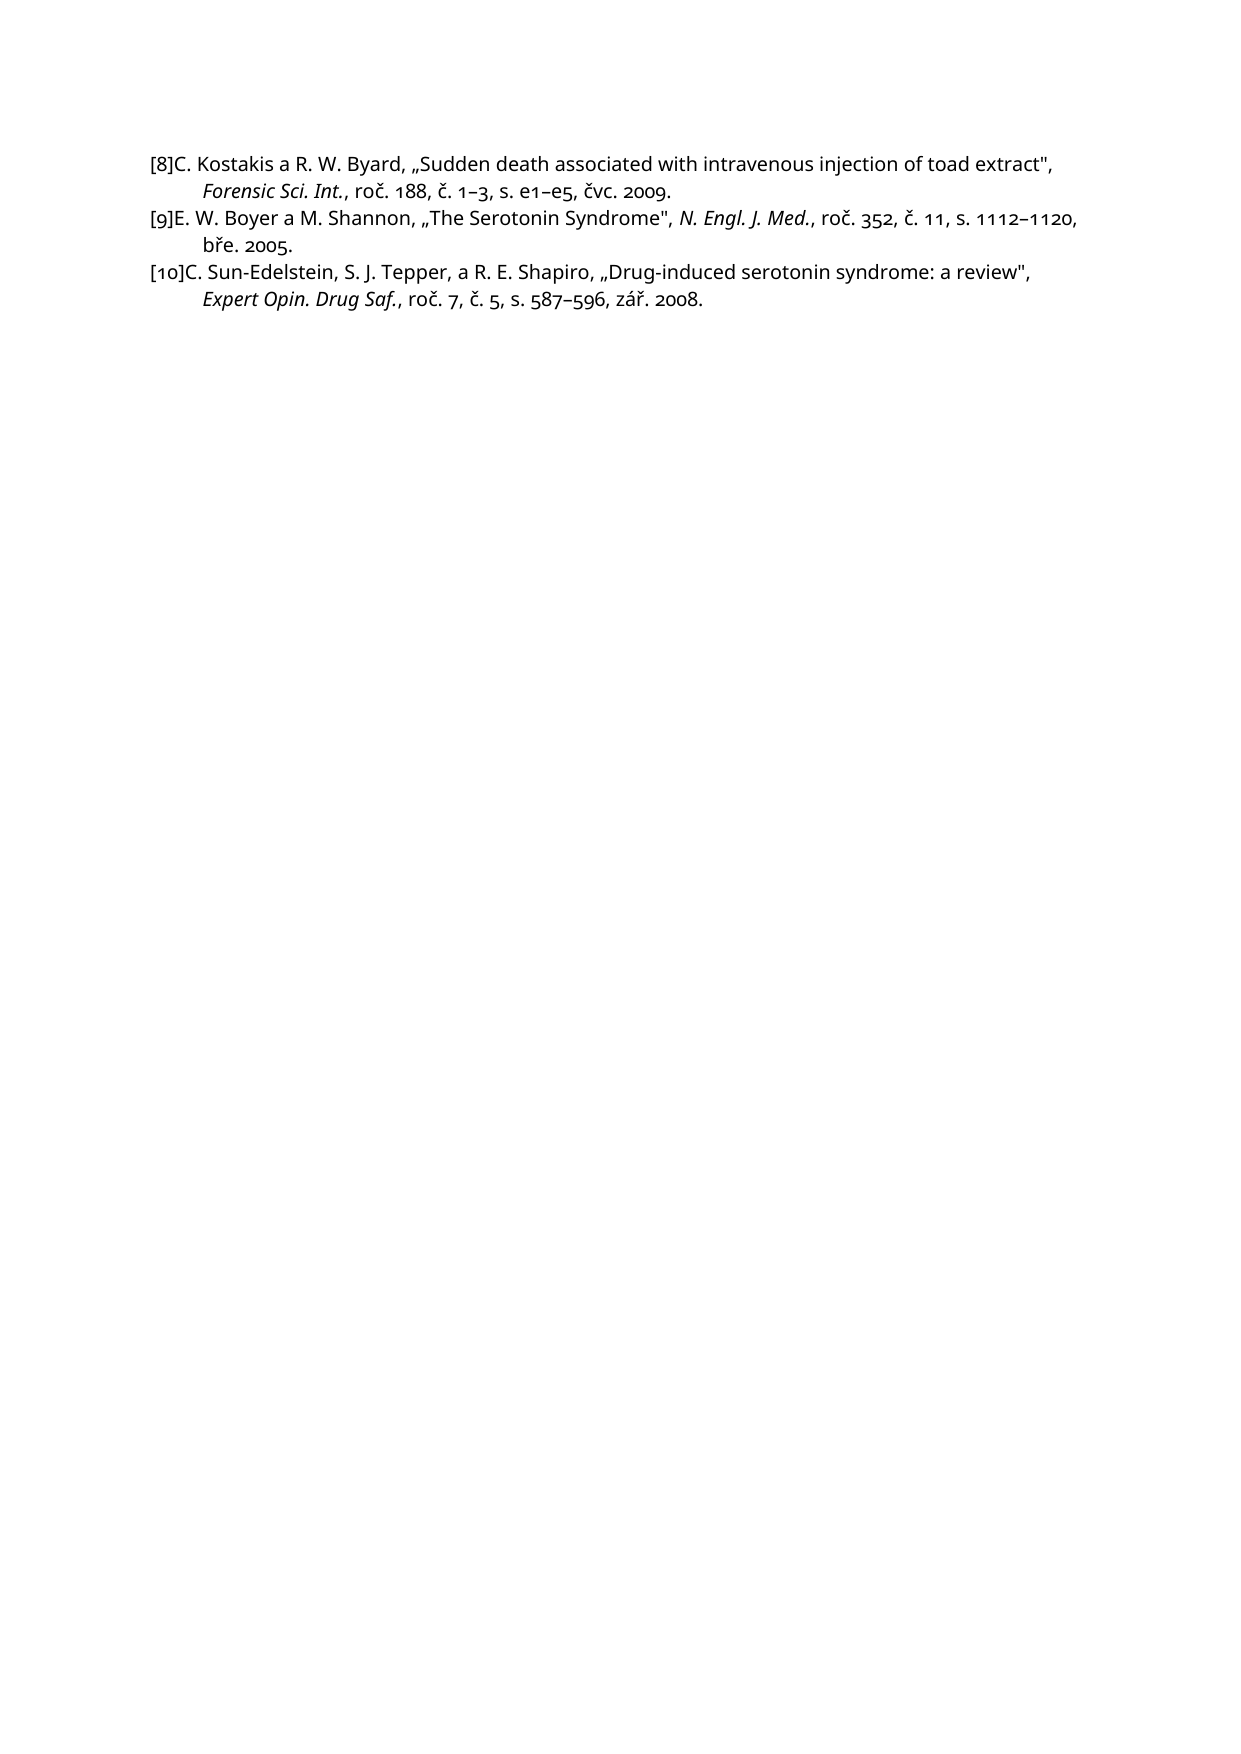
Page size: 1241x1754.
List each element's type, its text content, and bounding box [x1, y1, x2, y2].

text [9]E. W. Boyer a M. Shannon, „The Serotonin Syndrome", N. Engl. J. Med., roč. 352, č. 11, s. 1112–1120, bře. 2005. [150, 204, 1090, 258]
text [10]C. Sun-Edelstein, S. J. Tepper, a R. E. Shapiro, „Drug-induced serotonin syndrome: a review", Expert Opin. Drug Saf., roč. 7, č. 5, s. 587–596, zář. 2008. [150, 258, 1090, 312]
text [8]C. Kostakis a R. W. Byard, „Sudden death associated with intravenous injection of toad extract", Forensic Sci. Int., roč. 188, č. 1–3, s. e1–e5, čvc. 2009. [150, 150, 1090, 204]
